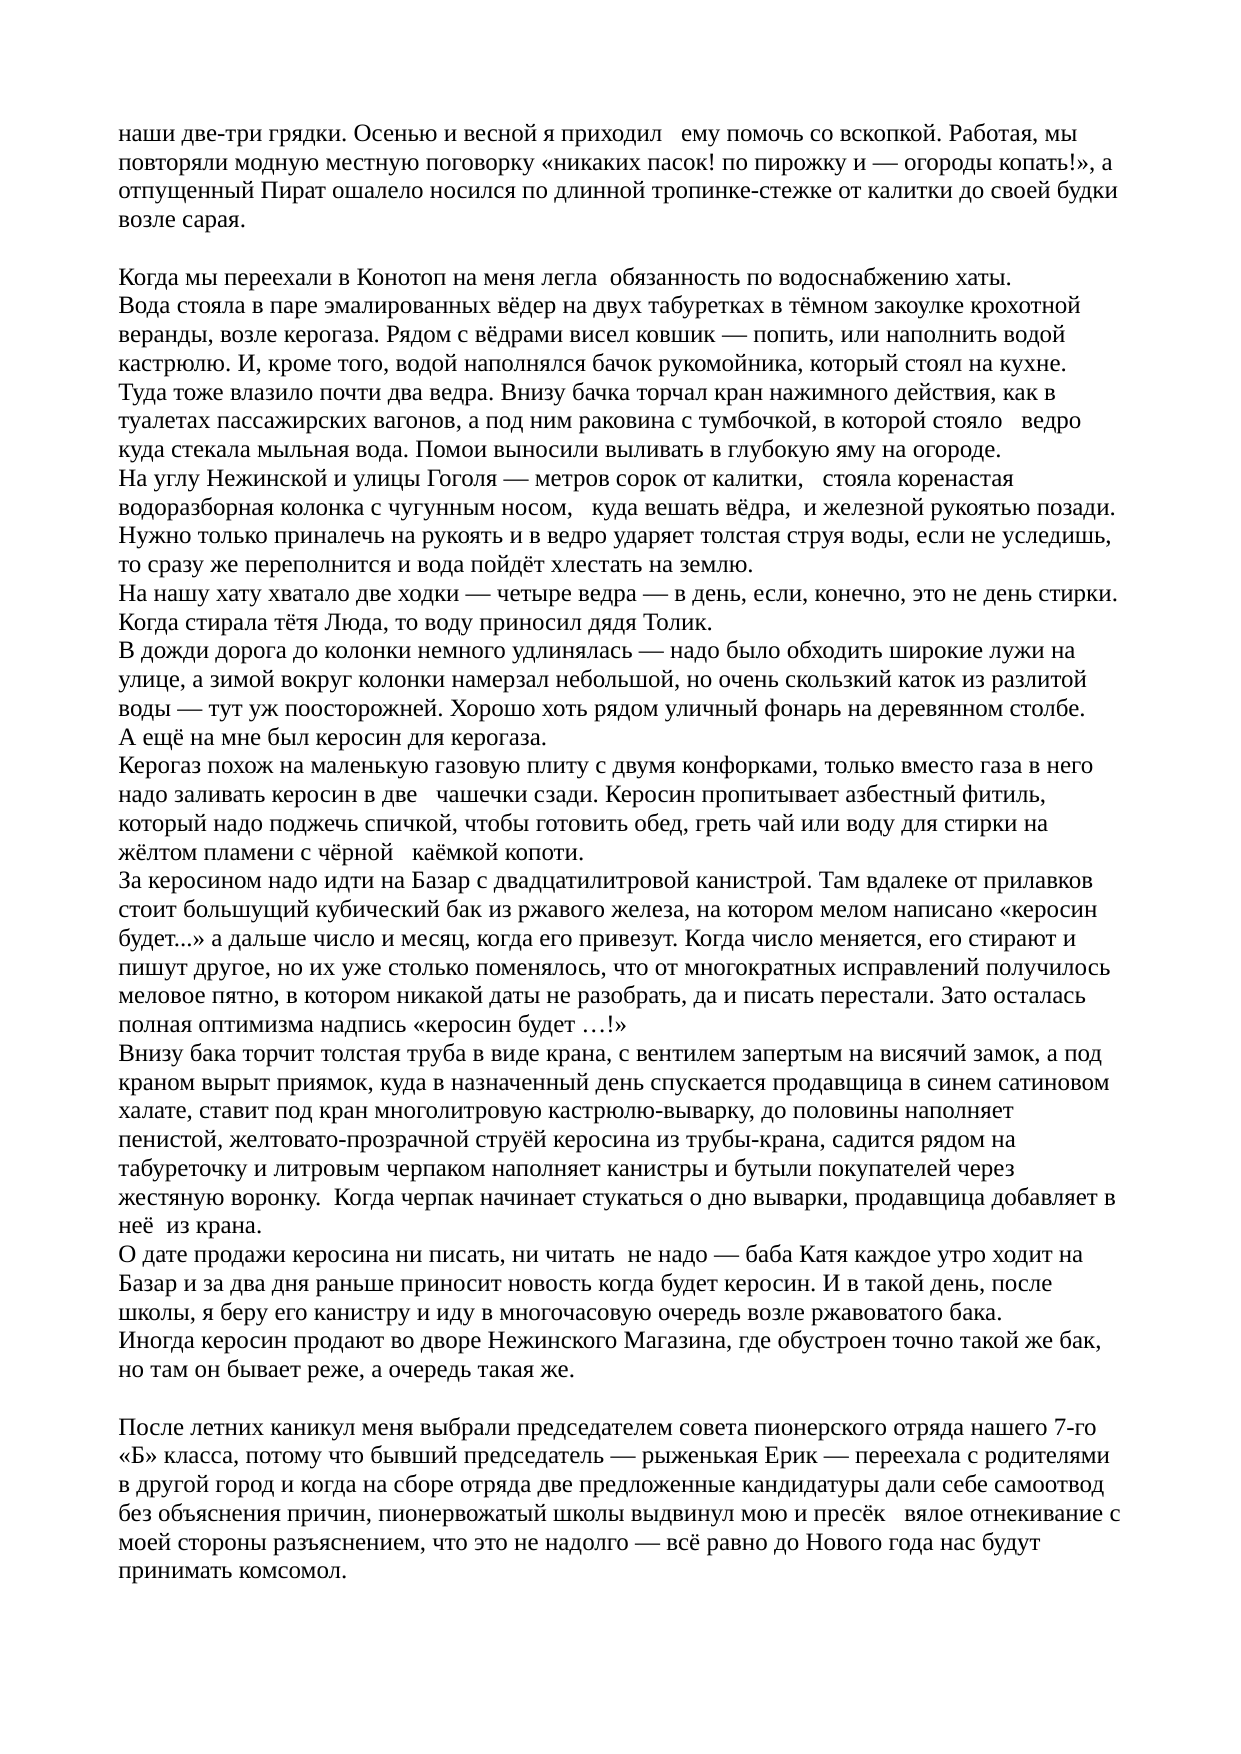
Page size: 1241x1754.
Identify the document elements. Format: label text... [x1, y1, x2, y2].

text Когда мы переехали в Конотоп на меня легла обязанность по водоснабжению хаты. [118, 262, 1122, 291]
text Иногда керосин продают во дворе Нежинского Магазина, где обустроен точно такой же бак, но там он бывает реже, а очередь такая же. [118, 1326, 1122, 1383]
text Внизу бака торчит толстая труба в виде крана, с вентилем запертым на висячий замок, а под краном вырыт приямок, куда в назначенный день спускается продавщица в синем сатиновом халате, ставит под кран многолитровую кастрюлю-выварку, до половины наполняет пенистой, желтовато-прозрачной струёй керосина из трубы-крана, садится рядом на табуреточку и литровым черпаком наполняет канистры и бутыли покупателей через жестяную воронку. Когда черпак начинает стукаться о дно выварки, продавщица добавляет в неё из крана. [118, 1038, 1122, 1239]
text А ещё на мне был керосин для керогаза. [118, 722, 1122, 751]
text Керогаз похож на маленькую газовую плиту с двумя конфорками, только вместо газа в него надо заливать керосин в две чашечки сзади. Керосин пропитывает азбестный фитиль, который надо поджечь спичкой, чтобы готовить обед, греть чай или воду для стирки на жёлтом пламени с чёрной каёмкой копоти. [118, 751, 1122, 866]
text наши две-три грядки. Осенью и весной я приходил ему помочь со вскопкой. Работая, мы повторяли модную местную поговорку «никаких пасок! по пирожку и — огороды копать!», а отпущенный Пират ошалело носился по длинной тропинке-стежке от калитки до своей будки возле сарая. [118, 118, 1122, 233]
text О дате продажи керосина ни писать, ни читать не надо — баба Катя каждое утро ходит на Базар и за два дня раньше приносит новость когда будет керосин. И в такой день, после школы, я беру его канистру и иду в многочасовую очередь возле ржавоватого бака. [118, 1239, 1122, 1326]
text В дожди дорога до колонки немного удлинялась — надо было обходить широкие лужи на улице, а зимой вокруг колонки намерзал небольшой, но очень скользкий каток из разлитой воды — тут уж поосторожней. Хорошо хоть рядом уличный фонарь на деревянном столбе. [118, 636, 1122, 722]
text После летних каникул меня выбрали председателем совета пионерского отряда нашего 7-го «Б» класса, потому что бывший председатель — рыженькая Ерик — переехала с родителями в другой город и когда на сборе отряда две предложенные кандидатуры дали себе самоотвод без объяснения причин, пионервожатый школы выдвинул мою и пресёк вялое отнекивание с моей стороны разъяснением, что это не надолго — всё равно до Нового года нас будут принимать комсомол. [118, 1412, 1122, 1584]
text За керосином надо идти на Базар с двадцатилитровой канистрой. Там вдалеке от прилавков стоит большущий кубический бак из ржавого железа, на котором мелом написано «керосин будет...» а дальше число и месяц, когда его привезут. Когда число меняется, его стирают и пишут другое, но их уже столько поменялось, что от многократных исправлений получилось меловое пятно, в котором никакой даты не разобрать, да и писать перестали. Зато осталась полная оптимизма надпись «керосин будет …!» [118, 866, 1122, 1038]
text Вода стояла в паре эмалированных вёдер на двух табуретках в тёмном закоулке крохотной веранды, возле керогаза. Рядом с вёдрами висел ковшик — попить, или наполнить водой кастрюлю. И, кроме того, водой наполнялся бачок рукомойника, который стоял на кухне. Туда тоже влазило почти два ведра. Внизу бачка торчал кран нажимного действия, как в туалетах пассажирских вагонов, а под ним раковина с тумбочкой, в которой стояло ведро куда стекала мыльная вода. Помои выносили выливать в глубокую яму на огороде. [118, 291, 1122, 463]
text На нашу хату хватало две ходки — четыре ведра — в день, если, конечно, это не день стирки. Когда стирала тётя Люда, то воду приносил дядя Толик. [118, 578, 1122, 636]
text На углу Нежинской и улицы Гоголя — метров сорок от калитки, стояла коренастая водоразборная колонка с чугунным носом, куда вешать вёдра, и железной рукоятью позади. Нужно только приналечь на рукоять и в ведро ударяет толстая струя воды, если не уследишь, то сразу же переполнится и вода пойдёт хлестать на землю. [118, 463, 1122, 578]
